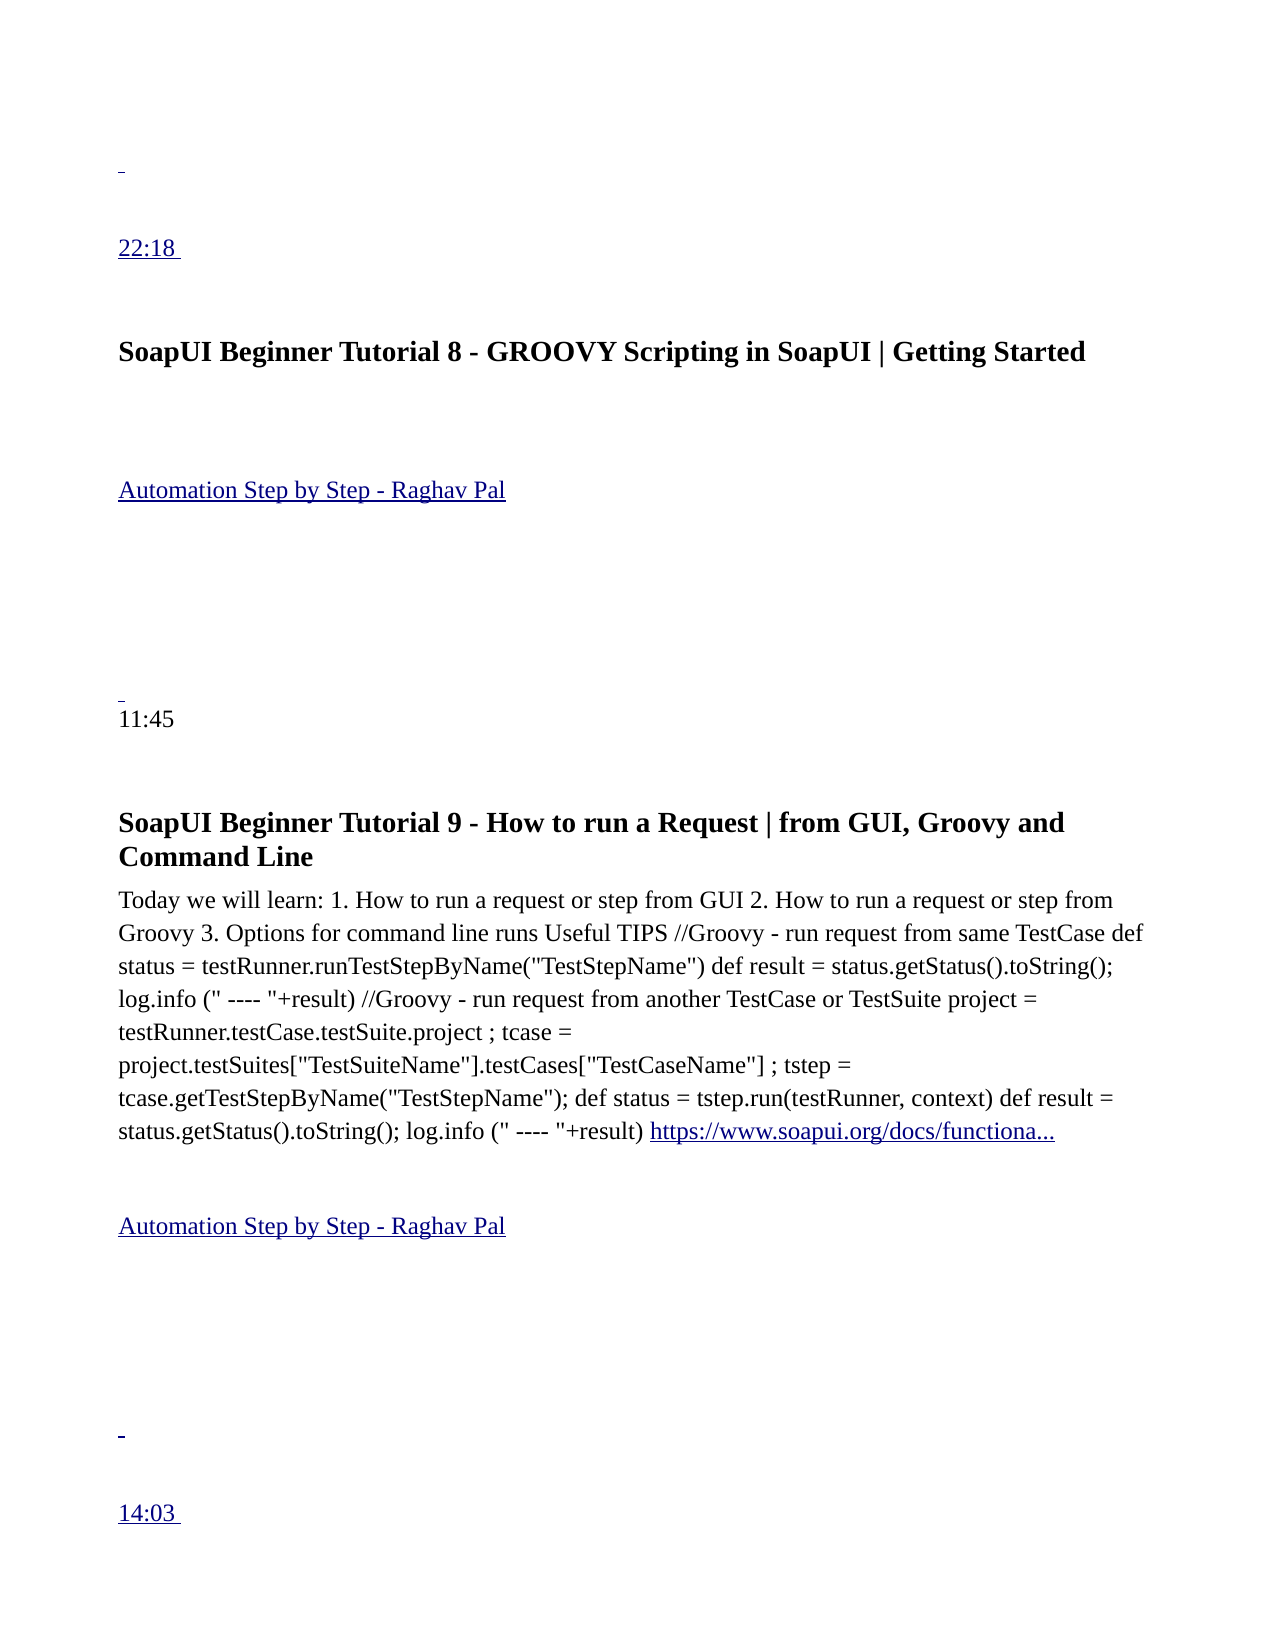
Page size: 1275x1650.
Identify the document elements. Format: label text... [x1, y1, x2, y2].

subtitle SoapUI Beginner Tutorial 9 - How to run a Request | from GUI, Groovy and Command Line [118, 805, 1157, 872]
text 22:18 [118, 233, 1157, 262]
text Automation Step by Step - Raghav Pal [118, 1211, 1157, 1240]
text 14:03 [118, 1498, 1157, 1526]
subtitle SoapUI Beginner Tutorial 8 - GROOVY Scripting in SoapUI | Getting Started [118, 334, 1157, 367]
text Automation Step by Step - Raghav Pal [118, 475, 1157, 504]
text 11:45 [118, 704, 1157, 733]
text Today we will learn: 1. How to run a request or step from GUI 2. How to run a request or step from Groovy 3. Options for command line runs Useful TIPS //Groovy - run request from same TestCase def status = testRunner.runTestStepByName("TestStepName") def result = status.getStatus().toString(); log.info (" ---- "+result) //Groovy - run request from another TestCase or TestSuite project = testRunner.testCase.testSuite.project ; tcase = project.testSuites["TestSuiteName"].testCases["TestCaseName"] ; tstep = tcase.getTestStepByName("TestStepName"); def status = tstep.run(testRunner, context) def result = status.getStatus().toString(); log.info (" ---- "+result) https://www.soapui.org/docs/functiona... [118, 885, 1157, 1144]
